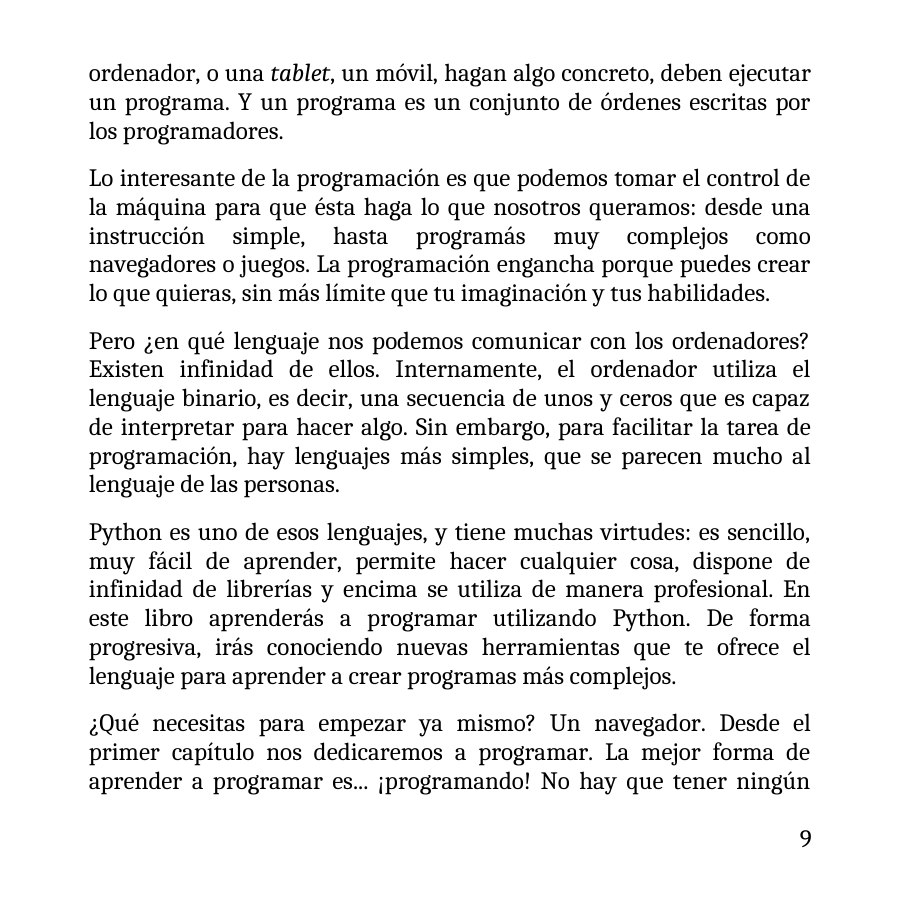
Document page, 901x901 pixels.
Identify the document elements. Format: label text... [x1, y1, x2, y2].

text Pero ¿en qué lenguaje nos podemos comunicar con los ordenadores? Existen infinidad de ellos. Internamente, el ordenador utiliza el lenguaje binario, es decir, una secuencia de unos y ceros que es capaz de interpretar para hacer algo. Sin embargo, para facilitar la tarea de programación, hay lenguajes más simples, que se parecen mucho al lenguaje de las personas. [89, 327, 811, 499]
text Lo interesante de la programación es que podemos tomar el control de la máquina para que ésta haga lo que nosotros queramos: desde una instrucción simple, hasta programás muy complejos como navegadores o juegos. La programación engancha porque puedes crear lo que quieras, sin más límite que tu imaginación y tus habilidades. [89, 164, 811, 308]
text ordenador, o una tablet, un móvil, hagan algo concreto, deben ejecutar un programa. Y un programa es un conjunto de órdenes escritas por los programadores. [89, 59, 811, 145]
text Python es uno de esos lenguajes, y tiene muchas virtudes: es sencillo, muy fácil de aprender, permite hacer cualquier cosa, dispone de infinidad de librerías y encima se utiliza de manera profesional. En este libro aprenderás a programar utilizando Python. De forma progresiva, irás conociendo nuevas herramientas que te ofrece el lenguaje para aprender a crear programas más complejos. [89, 518, 811, 690]
text ¿Qué necesitas para empezar ya mismo? Un navegador. Desde el primer capítulo nos dedicaremos a programar. La mejor forma de aprender a programar es... ¡programando! No hay que tener ningún [89, 709, 811, 795]
